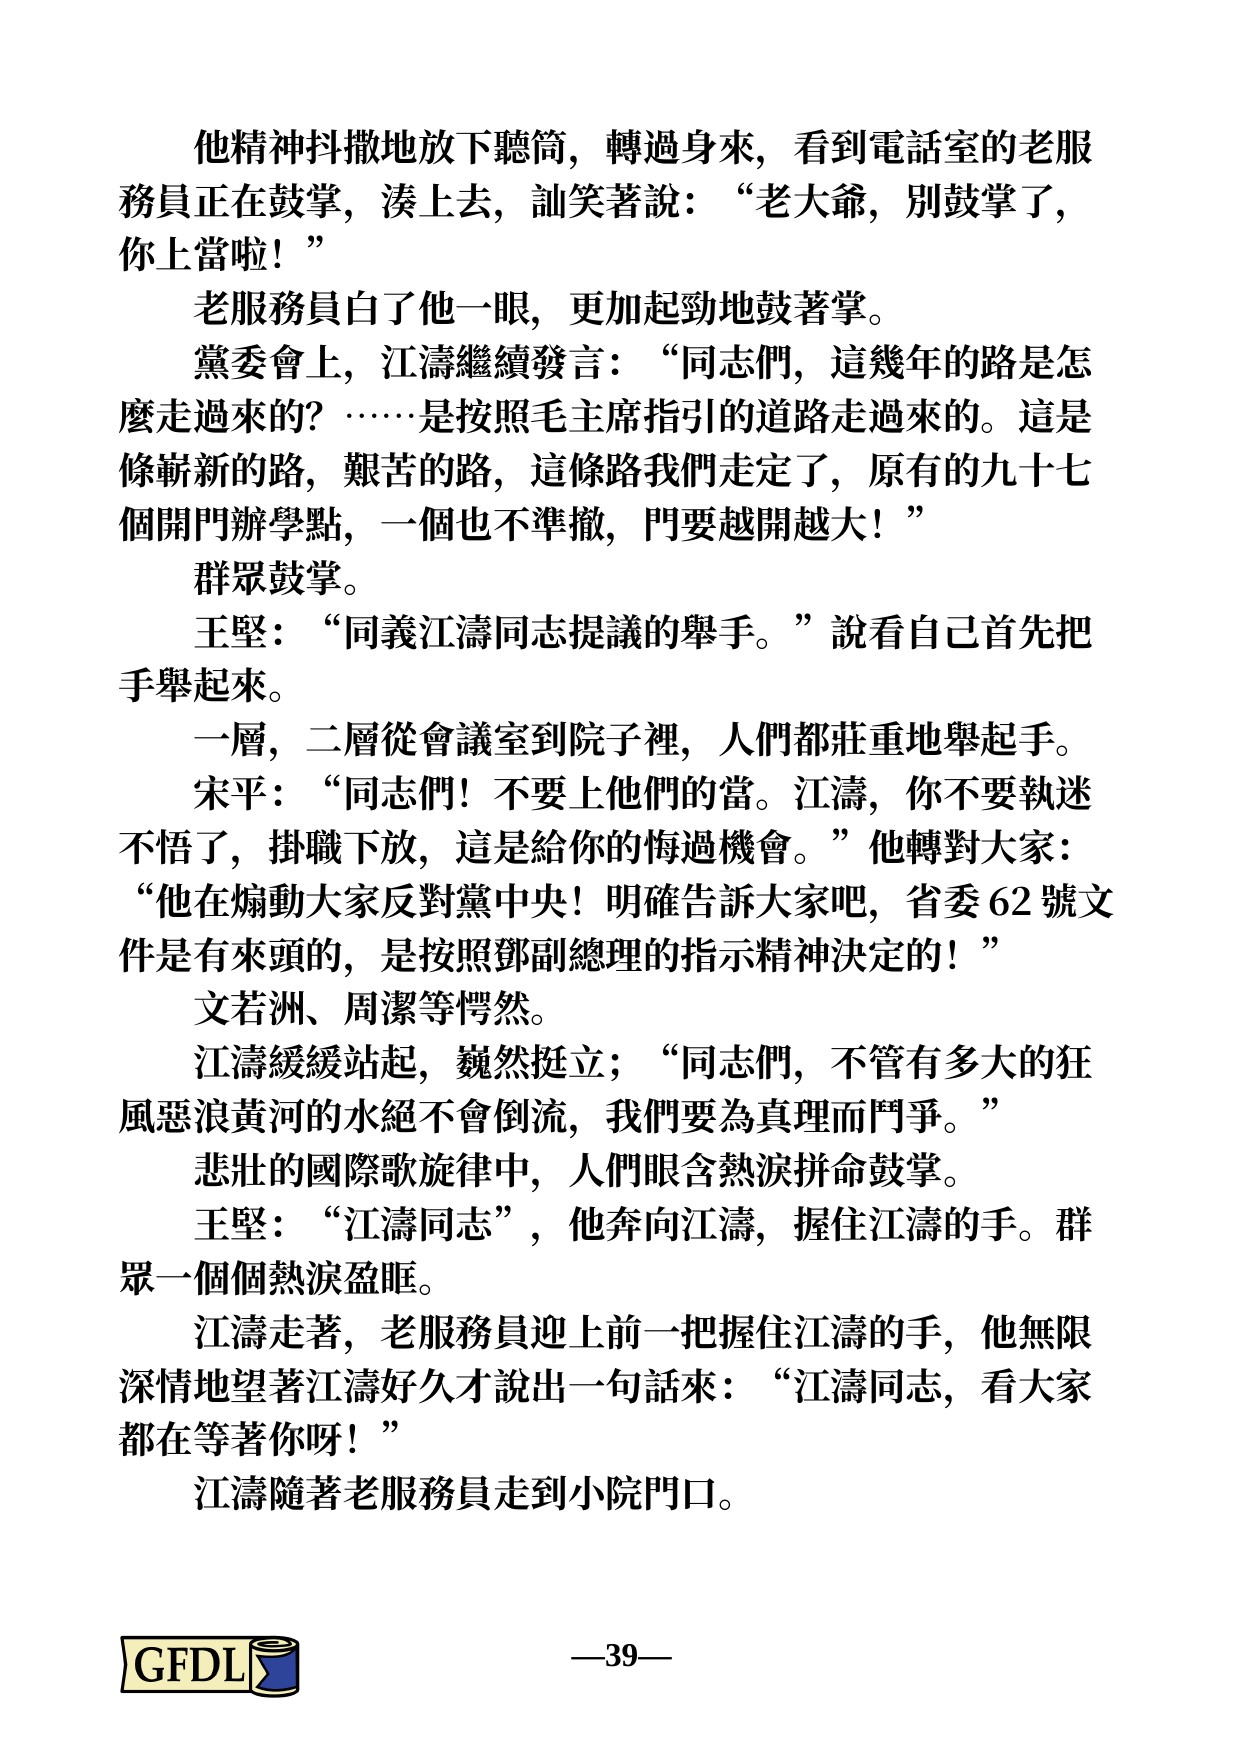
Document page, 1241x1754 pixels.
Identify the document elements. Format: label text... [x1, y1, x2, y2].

text 宋平：“同志們！不要上他們的當。江濤，你不要執迷不悟了，掛職下放，這是給你的悔過機會。”他轉對大家：“他在煽動大家反對黨中央！明確告訴大家吧，省委62號文件是有來頭的，是按照鄧副總理的指示精神決定的！” [118, 764, 1122, 980]
text 群眾鼓掌。 [118, 549, 1122, 603]
text 悲壯的國際歌旋律中，人們眼含熱淚拼命鼓掌。 [118, 1141, 1122, 1195]
text 黨委會上，江濤繼續發言：“同志們，這幾年的路是怎麼走過來的？……是按照毛主席指引的道路走過來的。這是條嶄新的路，艱苦的路，這條路我們走定了，原有的九十七個開門辦學點，一個也不準撤，門要越開越大！” [118, 333, 1122, 549]
text 王堅：“同義江濤同志提議的舉手。”說看自己首先把手舉起來。 [118, 603, 1122, 711]
text 一層，二層從會議室到院子裡，人們都莊重地舉起手。 [118, 711, 1122, 764]
text 王堅：“江濤同志”，他奔向江濤，握住江濤的手。群眾一個個熱淚盈眶。 [118, 1195, 1122, 1303]
text 老服務員白了他一眼，更加起勁地鼓著掌。 [118, 280, 1122, 333]
text 江濤走著，老服務員迎上前一把握住江濤的手，他無限深情地望著江濤好久才說出一句話來：“江濤同志，看大家都在等著你呀！” [118, 1303, 1122, 1464]
text 江濤隨著老服務員走到小院門口。 [118, 1464, 1122, 1518]
picture [119, 1635, 300, 1698]
text 他精神抖撒地放下聽筒，轉過身來，看到電話室的老服務員正在鼓掌，湊上去，訕笑著說：“老大爺，別鼓掌了，你上當啦！” [118, 118, 1122, 280]
text 文若洲、周潔等愕然。 [118, 980, 1122, 1034]
text 江濤緩緩站起，巍然挺立；“同志們，不管有多大的狂風惡浪黃河的水絕不會倒流，我們要為真理而鬥爭。” [118, 1034, 1122, 1141]
